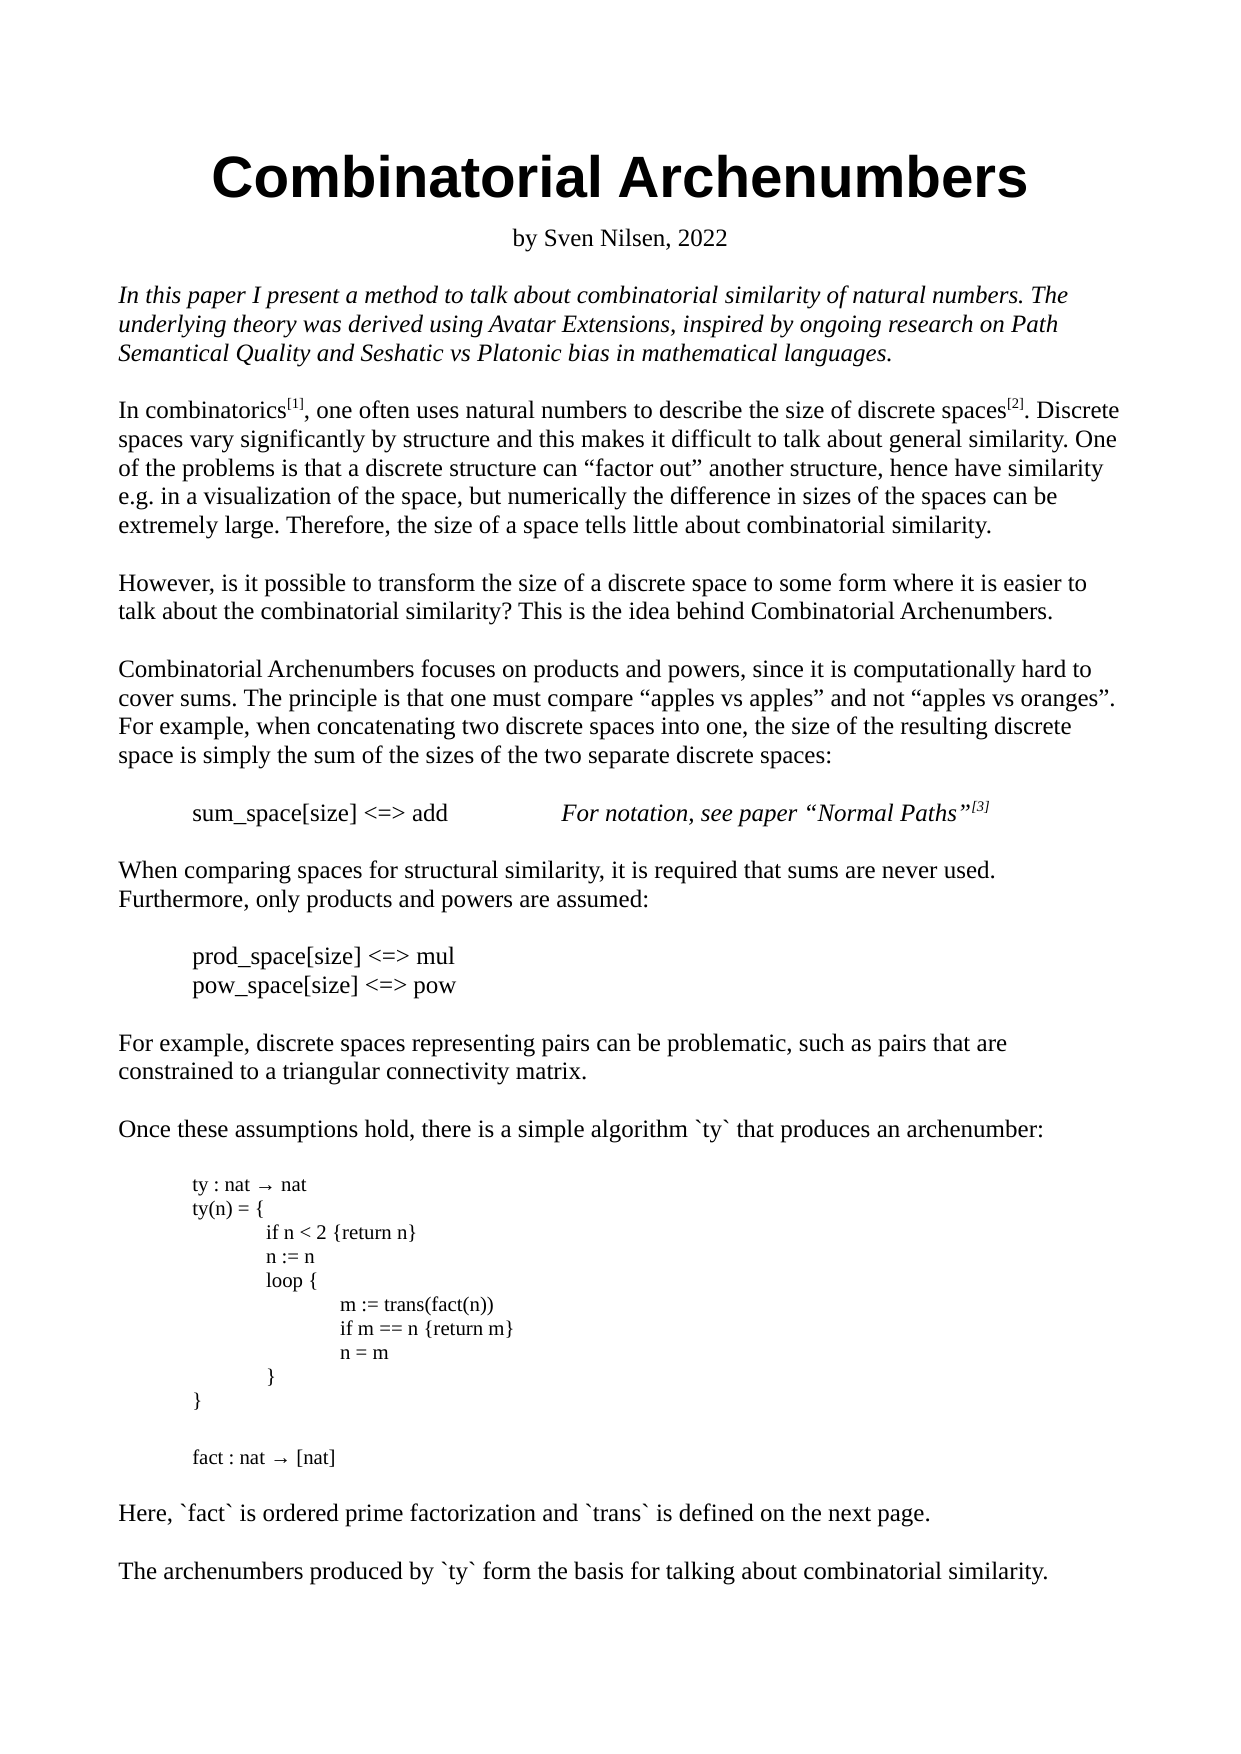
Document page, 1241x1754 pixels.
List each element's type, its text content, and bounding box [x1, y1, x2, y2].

text n = m [118, 1340, 1122, 1364]
text In combinatorics[1], one often uses natural numbers to describe the size of discrete spaces[2]. Discrete spaces vary significantly by structure and this makes it difficult to talk about general similarity. One of the problems is that a discrete structure can “factor out” another structure, hence have similarity e.g. in a visualization of the space, but numerically the difference in sizes of the spaces can be extremely large. Therefore, the size of a space tells little about combinatorial similarity. [118, 395, 1122, 539]
text pow_space[size] <=> pow [118, 970, 1122, 999]
text Once these assumptions hold, there is a simple algorithm `ty` that produces an archenumber: [118, 1114, 1122, 1143]
text if n < 2 {return n} [118, 1219, 1122, 1244]
text The archenumbers produced by `ty` form the basis for talking about combinatorial similarity. [118, 1556, 1122, 1613]
text prod_space[size] <=> mul [118, 941, 1122, 970]
text by Sven Nilsen, 2022 [118, 223, 1122, 251]
text ty(n) = { [118, 1196, 1122, 1219]
text } [118, 1364, 1122, 1388]
text However, is it possible to transform the size of a discrete space to some form where it is easier to talk about the combinatorial similarity? This is the idea behind Combinatorial Archenumbers. [118, 568, 1122, 625]
text sum_space[size] <=> add For notation, see paper “Normal Paths”[3] [118, 798, 1122, 826]
text if m == n {return m} [118, 1316, 1122, 1340]
text m := trans(fact(n)) [118, 1292, 1122, 1316]
text For example, discrete spaces representing pairs can be problematic, such as pairs that are constrained to a triangular connectivity matrix. [118, 1028, 1122, 1085]
text Combinatorial Archenumbers focuses on products and powers, since it is computationally hard to cover sums. The principle is that one must compare “apples vs apples” and not “apples vs oranges”. For example, when concatenating two discrete spaces into one, the size of the resulting discrete space is simply the sum of the sizes of the two separate discrete spaces: [118, 654, 1122, 769]
text fact : nat → [nat] [118, 1441, 1122, 1469]
text ty : nat → nat [118, 1171, 1122, 1196]
text In this paper I present a method to talk about combinatorial similarity of natural numbers. The underlying theory was derived using Avatar Extensions, inspired by ongoing research on Path Semantical Quality and Seshatic vs Platonic bias in mathematical languages. [118, 280, 1122, 366]
title Combinatorial Archenumbers [118, 143, 1122, 210]
text } [118, 1388, 1122, 1412]
text Here, `fact` is ordered prime factorization and `trans` is defined on the next page. [118, 1498, 1122, 1527]
text loop { [118, 1268, 1122, 1292]
text n := n [118, 1244, 1122, 1268]
text When comparing spaces for structural similarity, it is required that sums are never used. Furthermore, only products and powers are assumed: [118, 855, 1122, 913]
